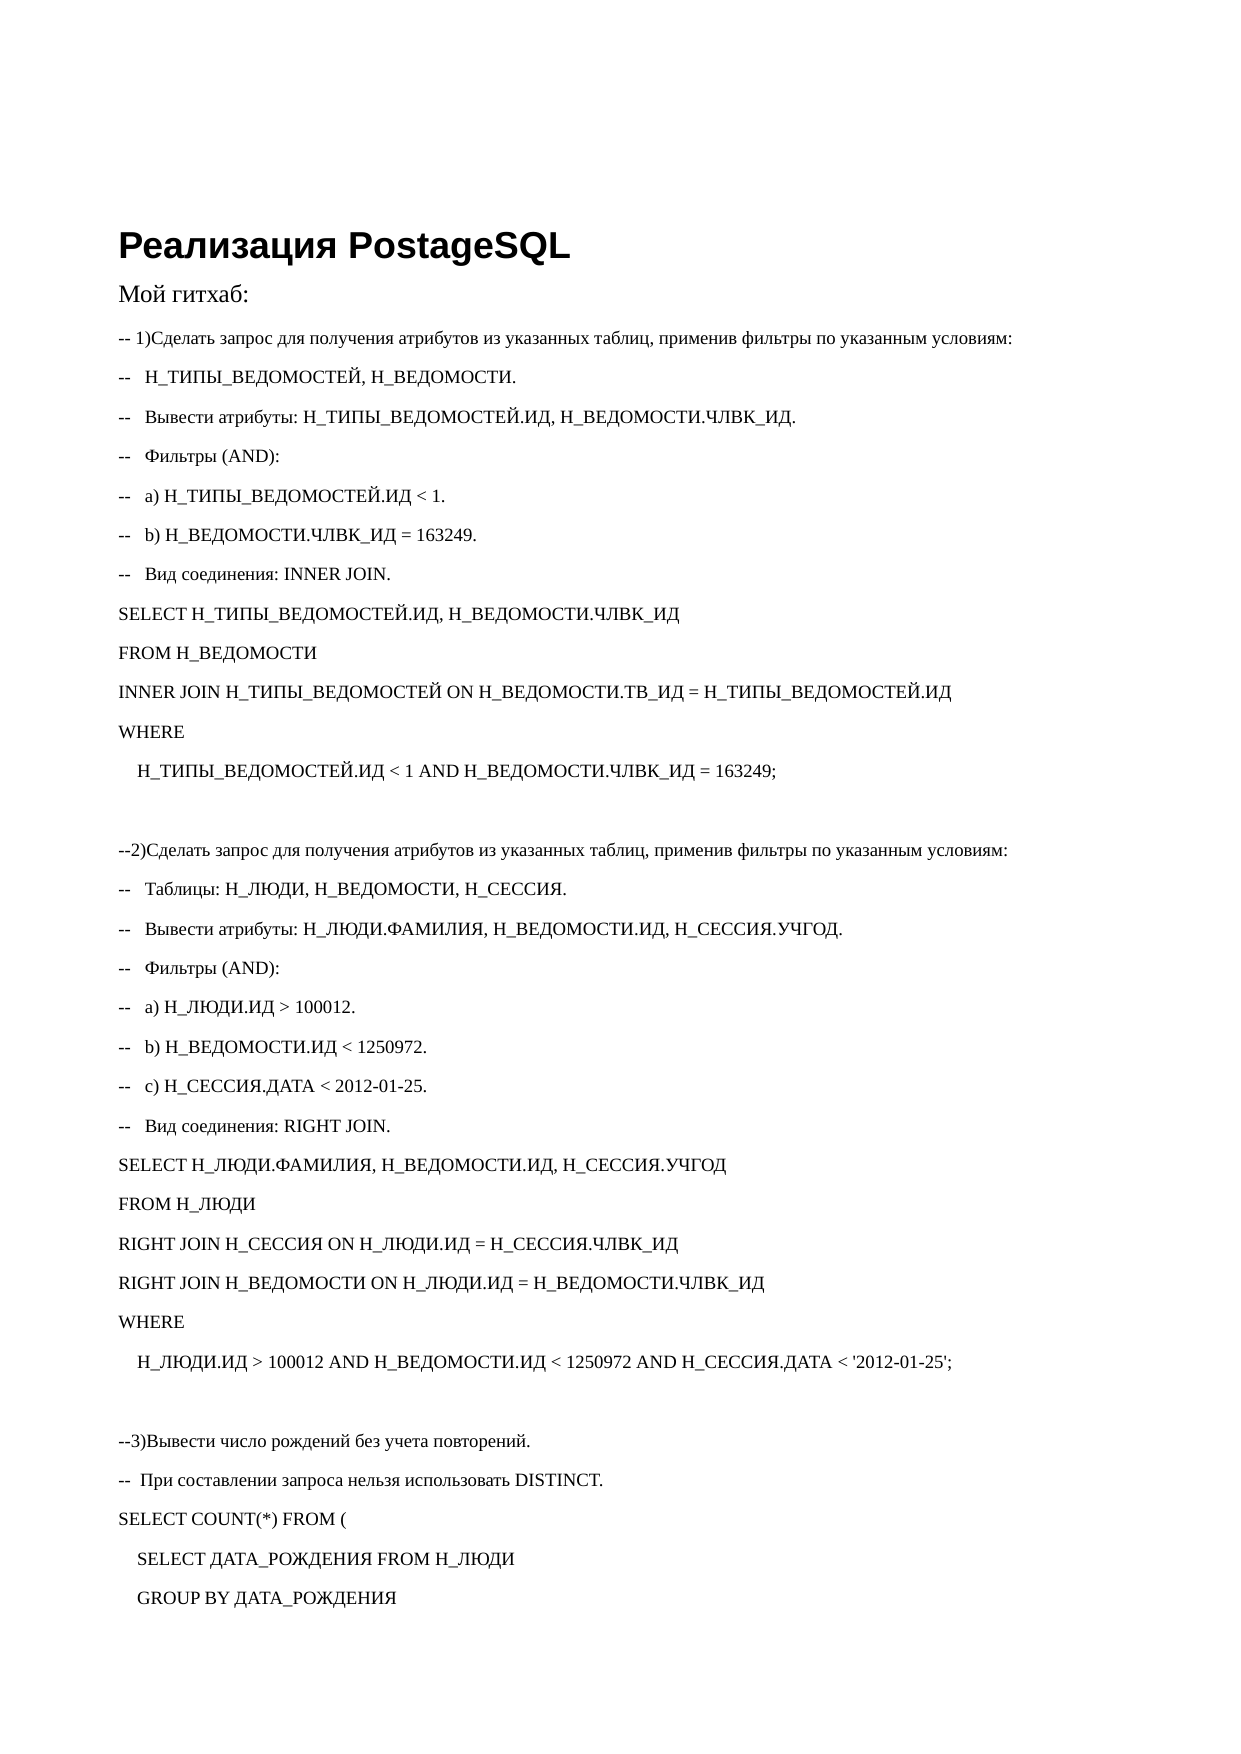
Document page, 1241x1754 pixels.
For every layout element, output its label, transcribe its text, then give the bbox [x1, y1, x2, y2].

text -- c) Н_СЕССИЯ.ДАТА < 2012-01-25. [118, 1075, 1122, 1097]
text -- Фильтры (AND): [118, 957, 1122, 978]
text --3)Вывести число рождений без учета повторений. [118, 1429, 1122, 1451]
text SELECT Н_ЛЮДИ.ФАМИЛИЯ, Н_ВЕДОМОСТИ.ИД, Н_СЕССИЯ.УЧГОД [118, 1154, 1122, 1175]
text -- Вывести атрибуты: Н_ЛЮДИ.ФАМИЛИЯ, Н_ВЕДОМОСТИ.ИД, Н_СЕССИЯ.УЧГОД. [118, 918, 1122, 939]
text INNER JOIN Н_ТИПЫ_ВЕДОМОСТЕЙ ON Н_ВЕДОМОСТИ.ТВ_ИД = Н_ТИПЫ_ВЕДОМОСТЕЙ.ИД [118, 681, 1122, 703]
text RIGHT JOIN Н_СЕССИЯ ON Н_ЛЮДИ.ИД = Н_СЕССИЯ.ЧЛВК_ИД [118, 1233, 1122, 1254]
text -- b) Н_ВЕДОМОСТИ.ЧЛВК_ИД = 163249. [118, 524, 1122, 545]
text -- 1)Сделать запрос для получения атрибутов из указанных таблиц, применив фильтры по указанным условиям: [118, 327, 1122, 348]
text SELECT ДАТА_РОЖДЕНИЯ FROM Н_ЛЮДИ [118, 1548, 1122, 1569]
text -- a) Н_ЛЮДИ.ИД > 100012. [118, 996, 1122, 1018]
subtitle Реализация PostageSQL [118, 224, 1122, 267]
text -- a) Н_ТИПЫ_ВЕДОМОСТЕЙ.ИД < 1. [118, 484, 1122, 506]
text SELECT COUNT(*) FROM ( [118, 1508, 1122, 1530]
text WHERE [118, 1311, 1122, 1333]
text -- Таблицы: Н_ЛЮДИ, Н_ВЕДОМОСТИ, Н_СЕССИЯ. [118, 878, 1122, 900]
text -- b) Н_ВЕДОМОСТИ.ИД < 1250972. [118, 1036, 1122, 1057]
text -- Вид соединения: RIGHT JOIN. [118, 1114, 1122, 1136]
text SELECT Н_ТИПЫ_ВЕДОМОСТЕЙ.ИД, Н_ВЕДОМОСТИ.ЧЛВК_ИД [118, 603, 1122, 624]
text FROM Н_ЛЮДИ [118, 1193, 1122, 1215]
text -- Вид соединения: INNER JOIN. [118, 563, 1122, 585]
text --2)Сделать запрос для получения атрибутов из указанных таблиц, применив фильтры по указанным условиям: [118, 839, 1122, 860]
text GROUP BY ДАТА_РОЖДЕНИЯ [118, 1587, 1122, 1608]
text FROM Н_ВЕДОМОСТИ [118, 642, 1122, 663]
text Н_ТИПЫ_ВЕДОМОСТЕЙ.ИД < 1 AND Н_ВЕДОМОСТИ.ЧЛВК_ИД = 163249; [118, 760, 1122, 782]
text RIGHT JOIN Н_ВЕДОМОСТИ ON Н_ЛЮДИ.ИД = Н_ВЕДОМОСТИ.ЧЛВК_ИД [118, 1272, 1122, 1293]
text WHERE [118, 721, 1122, 742]
text -- Вывести атрибуты: Н_ТИПЫ_ВЕДОМОСТЕЙ.ИД, Н_ВЕДОМОСТИ.ЧЛВК_ИД. [118, 406, 1122, 427]
text Мой гитхаб: [118, 279, 1122, 308]
text Н_ЛЮДИ.ИД > 100012 AND Н_ВЕДОМОСТИ.ИД < 1250972 AND Н_СЕССИЯ.ДАТА < '2012-01-25'; [118, 1351, 1122, 1372]
text -- При составлении запроса нельзя использовать DISTINCT. [118, 1469, 1122, 1490]
text -- Фильтры (AND): [118, 445, 1122, 467]
text -- Н_ТИПЫ_ВЕДОМОСТЕЙ, Н_ВЕДОМОСТИ. [118, 366, 1122, 388]
